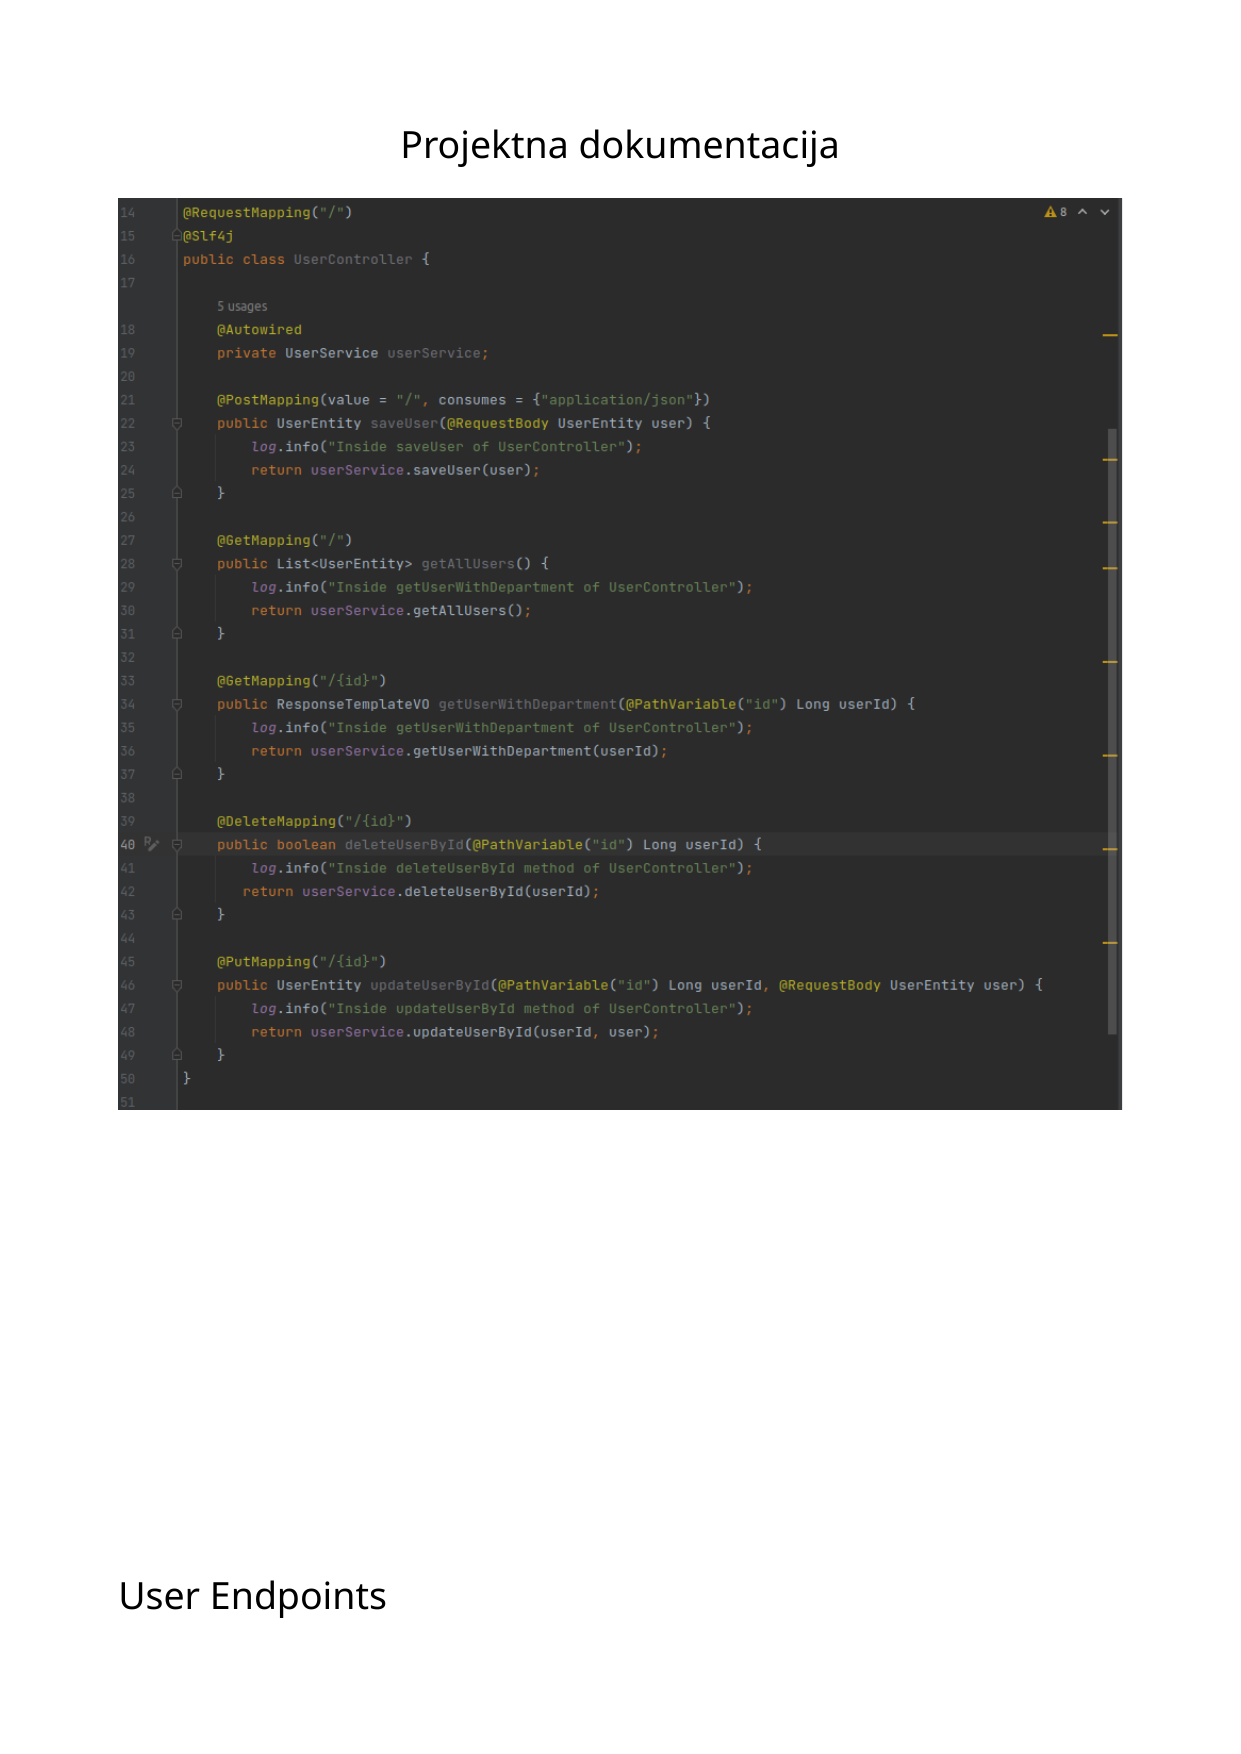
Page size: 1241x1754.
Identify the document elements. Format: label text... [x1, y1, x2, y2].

picture [118, 198, 1123, 1110]
text User Endpoints [118, 1569, 1122, 1620]
